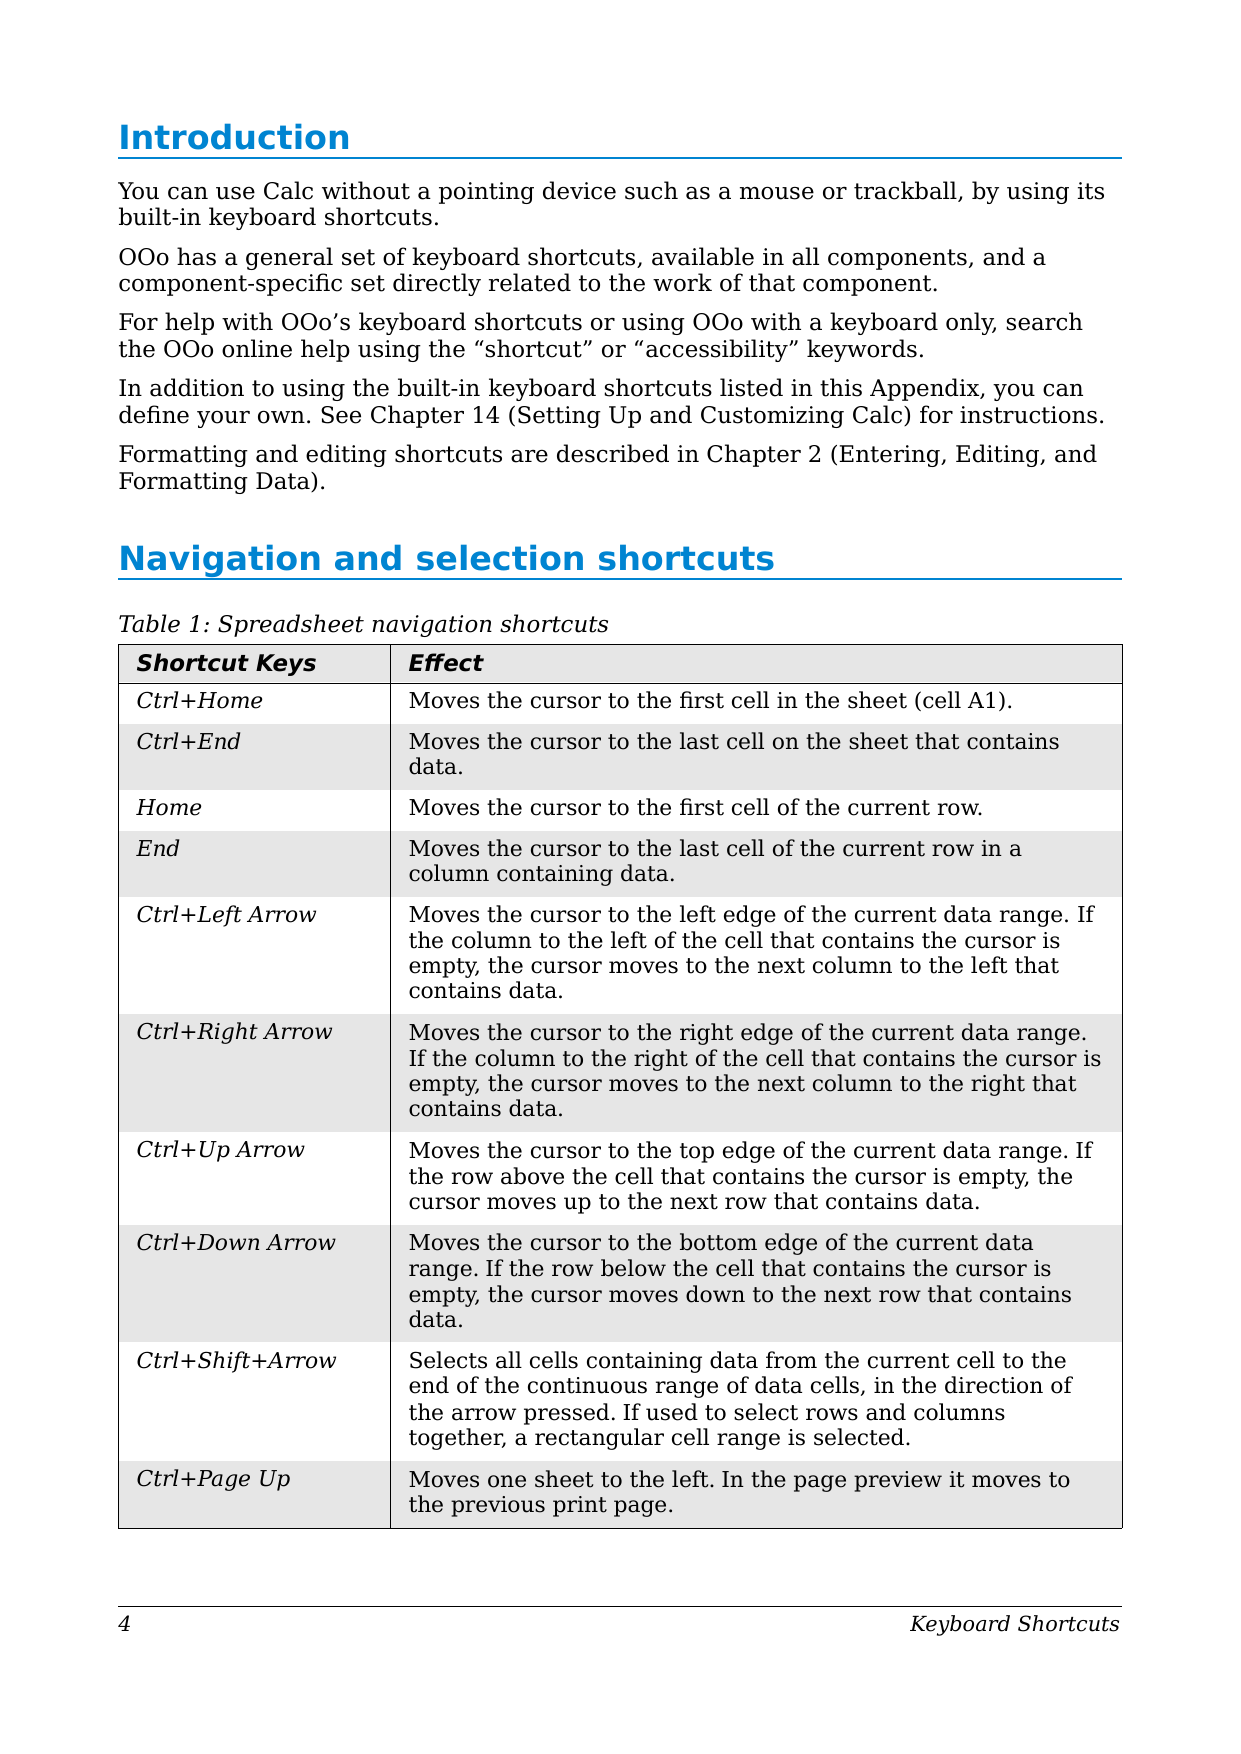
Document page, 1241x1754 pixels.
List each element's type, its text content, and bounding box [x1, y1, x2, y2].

table_cell Moves the cursor to the last cell of the current row in a column containing data. [391, 831, 1122, 897]
table_cell Ctrl+Page Up [119, 1461, 390, 1528]
table_cell Ctrl+Down Arrow [119, 1225, 390, 1342]
subtitle Navigation and selection shortcuts [118, 539, 1122, 578]
table_cell Ctrl+End [119, 724, 390, 790]
table_cell Ctrl+Right Arrow [119, 1014, 390, 1132]
text OOo has a general set of keyboard shortcuts, available in all components, and a component-specific set directly related to the work of that component. [118, 244, 1122, 297]
table_cell Ctrl+Shift+Arrow [119, 1343, 390, 1461]
table_cell Moves the cursor to the top edge of the current data range. If the row above the cell that contains the cursor is empty, the cursor moves up to the next row that contains data. [391, 1132, 1122, 1224]
text Formatting and editing shortcuts are described in Chapter 2 (Entering, Editing, and Formatting Data). [118, 441, 1122, 494]
table_cell Home [119, 790, 390, 831]
table_header Effect [391, 645, 1122, 682]
text You can use Calc without a pointing device such as a mouse or trackball, by using its built-in keyboard shortcuts. [118, 178, 1122, 231]
table_cell Ctrl+Left Arrow [119, 897, 390, 1014]
table_cell Moves the cursor to the first cell of the current row. [391, 790, 1122, 831]
subtitle Introduction [118, 118, 1122, 157]
table_cell Ctrl+Home [119, 684, 390, 723]
table_cell Moves the cursor to the left edge of the current data range. If the column to the left of the cell that contains the cursor is empty, the cursor moves to the next column to the left that contains data. [391, 897, 1122, 1014]
table_cell Moves one sheet to the left. In the page preview it moves to the previous print page. [391, 1461, 1122, 1528]
text For help with OOo’s keyboard shortcuts or using OOo with a keyboard only, search the OOo online help using the “shortcut” or “accessibility” keywords. [118, 309, 1122, 363]
table_cell Moves the cursor to the bottom edge of the current data range. If the row below the cell that contains the cursor is empty, the cursor moves down to the next row that contains data. [391, 1225, 1122, 1342]
text Table 1: Spreadsheet navigation shortcuts [118, 611, 1122, 638]
table_cell End [119, 831, 390, 897]
table_header Shortcut Keys [119, 645, 390, 682]
table_cell Ctrl+Up Arrow [119, 1132, 390, 1224]
table_cell Moves the cursor to the right edge of the current data range. If the column to the right of the cell that contains the cursor is empty, the cursor moves to the next column to the right that contains data. [391, 1014, 1122, 1132]
table_cell Moves the cursor to the first cell in the sheet (cell A1). [391, 684, 1122, 723]
table_cell Moves the cursor to the last cell on the sheet that contains data. [391, 724, 1122, 790]
text In addition to using the built-in keyboard shortcuts listed in this Appendix, you can define your own. See Chapter 14 (Setting Up and Customizing Calc) for instructions. [118, 375, 1122, 429]
table_cell Selects all cells containing data from the current cell to the end of the continuous range of data cells, in the direction of the arrow pressed. If used to select rows and columns together, a rectangular cell range is selected. [391, 1343, 1122, 1461]
